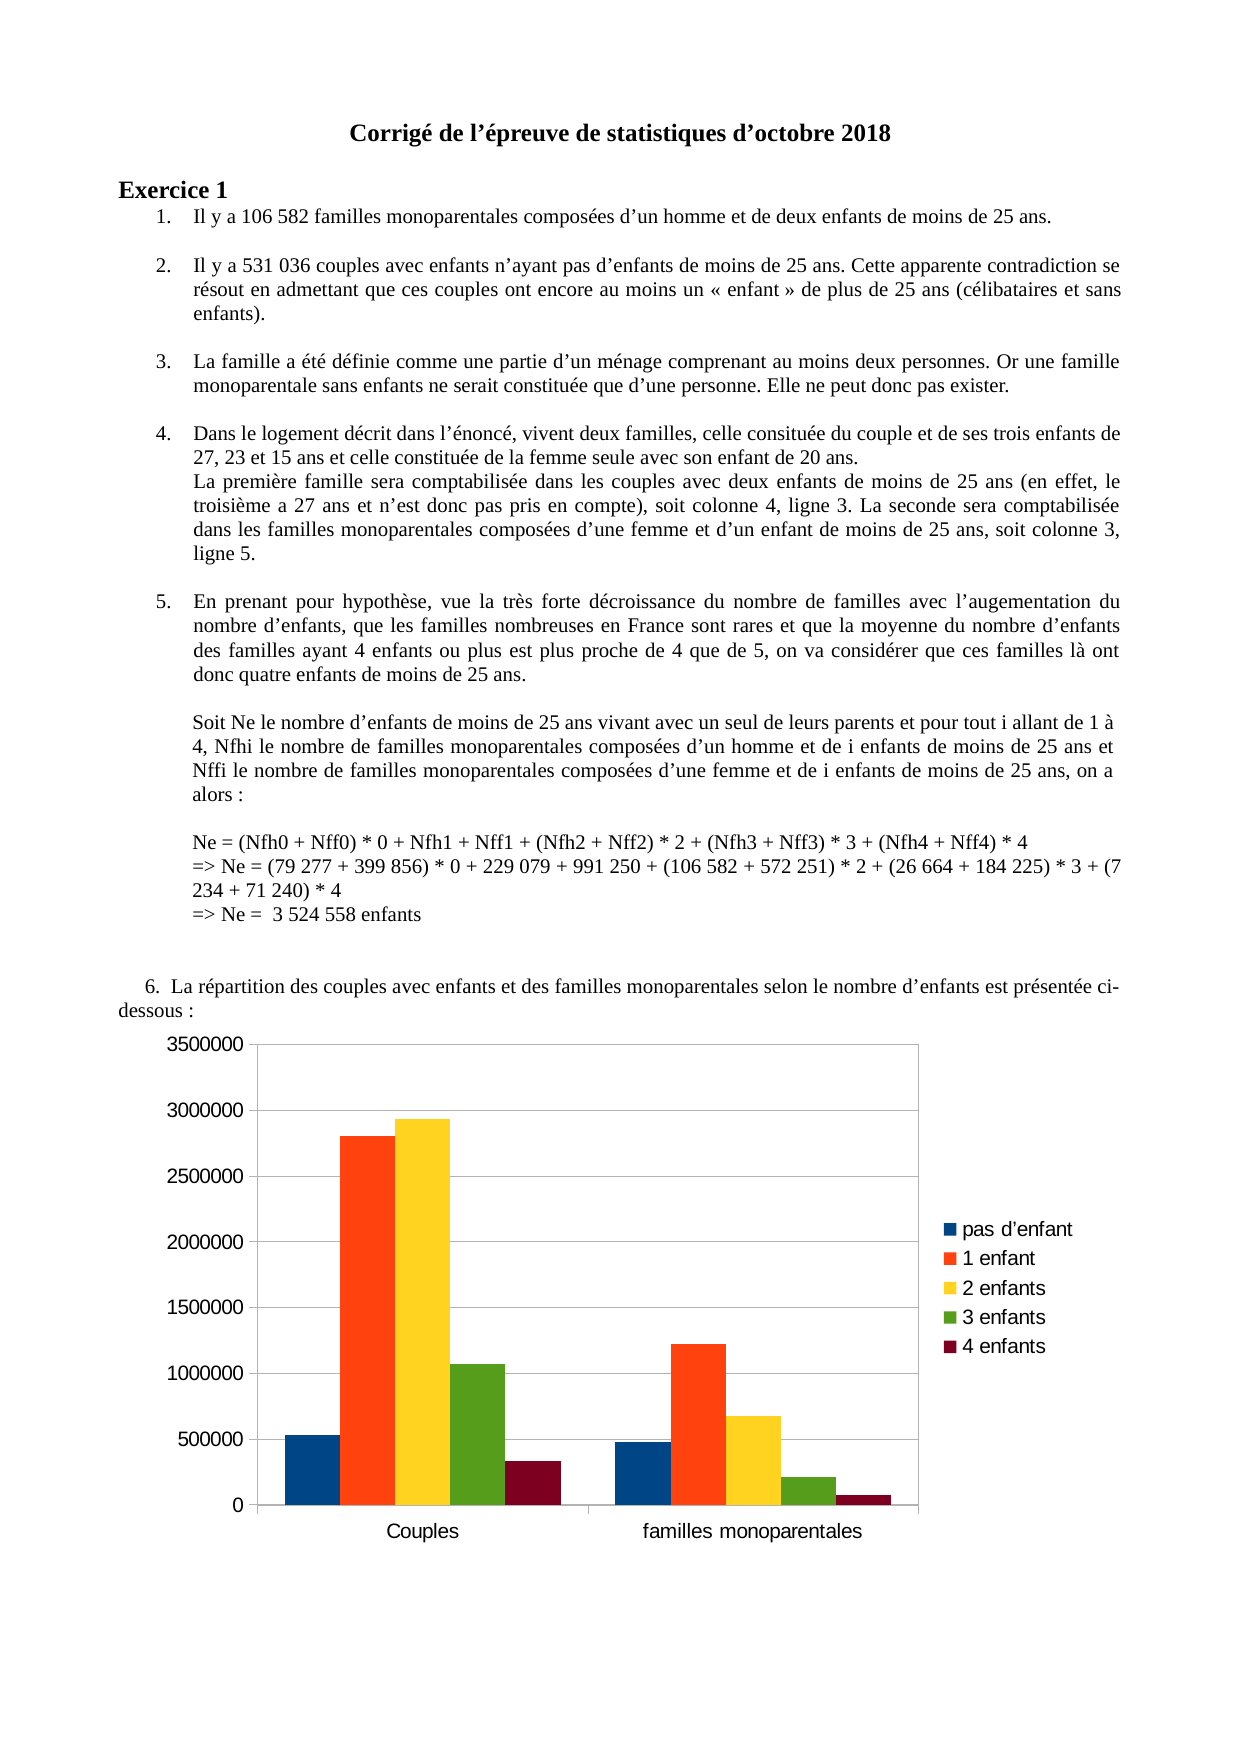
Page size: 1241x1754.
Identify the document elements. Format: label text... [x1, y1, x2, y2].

text Ne = (Nfh0 + Nff0) * 0 + Nfh1 + Nff1 + (Nfh2 + Nff2) * 2 + (Nfh3 + Nff3) * 3 + (Nfh4 + Nff4) * 4 [118, 830, 1122, 854]
list Il y a 106 582 familles monoparentales composées d’un homme et de deux enfants de moins de 25 ans. [156, 204, 1122, 228]
list En prenant pour hypothèse, vue la très forte décroissance du nombre de familles avec l’augementation du nombre d’enfants, que les familles nombreuses en France sont rares et que la moyenne du nombre d’enfants des familles ayant 4 enfants ou plus est plus proche de 4 que de 5, on va considérer que ces familles là ont donc quatre enfants de moins de 25 ans. [156, 589, 1122, 686]
list Dans le logement décrit dans l’énoncé, vivent deux familles, celle consituée du couple et de ses trois enfants de 27, 23 et 15 ans et celle constituée de la femme seule avec son enfant de 20 ans. [156, 421, 1122, 469]
text => Ne = 3 524 558 enfants [118, 902, 1122, 926]
text Exercice 1 [118, 176, 1122, 204]
list La première famille sera comptabilisée dans les couples avec deux enfants de moins de 25 ans (en effet, le troisième a 27 ans et n’est donc pas pris en compte), soit colonne 4, ligne 3. La seconde sera comptabilisée dans les familles monoparentales composées d’une femme et d’un enfant de moins de 25 ans, soit colonne 3, ligne 5. [156, 469, 1122, 565]
text => Ne = (79 277 + 399 856) * 0 + 229 079 + 991 250 + (106 582 + 572 251) * 2 + (26 664 + 184 225) * 3 + (7 234 + 71 240) * 4 [118, 854, 1122, 902]
list Il y a 531 036 couples avec enfants n’ayant pas d’enfants de moins de 25 ans. Cette apparente contradiction se résout en admettant que ces couples ont encore au moins un « enfant » de plus de 25 ans (célibataires et sans enfants). [156, 252, 1122, 325]
text Corrigé de l’épreuve de statistiques d’octobre 2018 [118, 118, 1122, 147]
list La famille a été définie comme une partie d’un ménage comprenant au moins deux personnes. Or une famille monoparentale sans enfants ne serait constituée que d’une personne. Elle ne peut donc pas exister. [156, 349, 1122, 397]
text 6. La répartition des couples avec enfants et des familles monoparentales selon le nombre d’enfants est présentée ci- dessous : [118, 974, 1122, 1022]
text Soit Ne le nombre d’enfants de moins de 25 ans vivant avec un seul de leurs parents et pour tout i allant de 1 à 4, Nfhi le nombre de familles monoparentales composées d’un homme et de i enfants de moins de 25 ans et Nffi le nombre de familles monoparentales composées d’une femme et de i enfants de moins de 25 ans, on a alors : [118, 710, 1122, 806]
